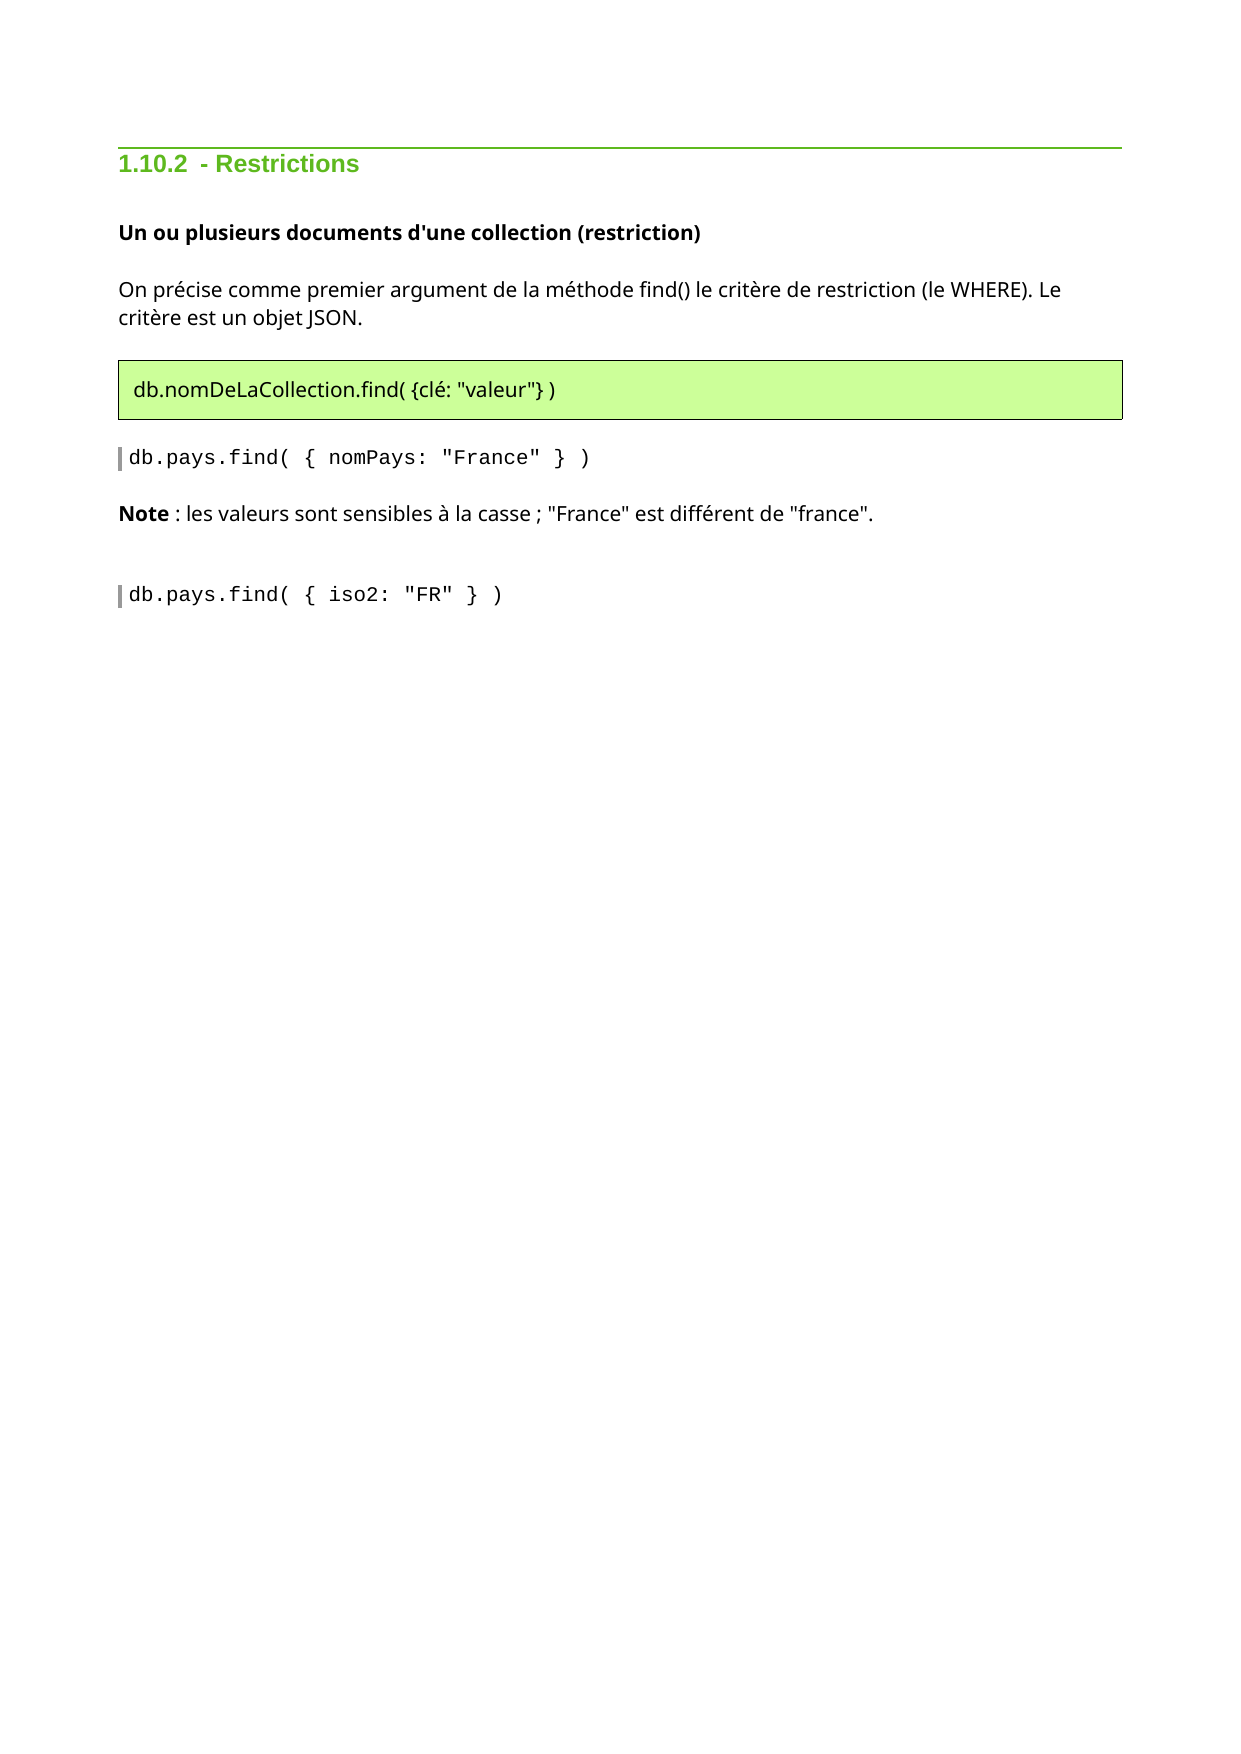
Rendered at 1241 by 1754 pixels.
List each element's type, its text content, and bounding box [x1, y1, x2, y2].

text db.pays.find( { iso2: "FR" } ) [118, 584, 1122, 608]
subtitle - Restrictions [118, 149, 1122, 177]
text db.pays.find( { nomPays: "France" } ) [122, 447, 1122, 471]
text Un ou plusieurs documents d'une collection (restriction) [118, 218, 1122, 247]
text db.nomDeLaCollection.find( {clé: "valeur"} ) [119, 361, 1122, 419]
text On précise comme premier argument de la méthode find() le critère de restriction (le WHERE). Le critère est un objet JSON. [118, 275, 1122, 332]
text Note : les valeurs sont sensibles à la casse ; "France" est différent de "france". [118, 499, 1122, 528]
